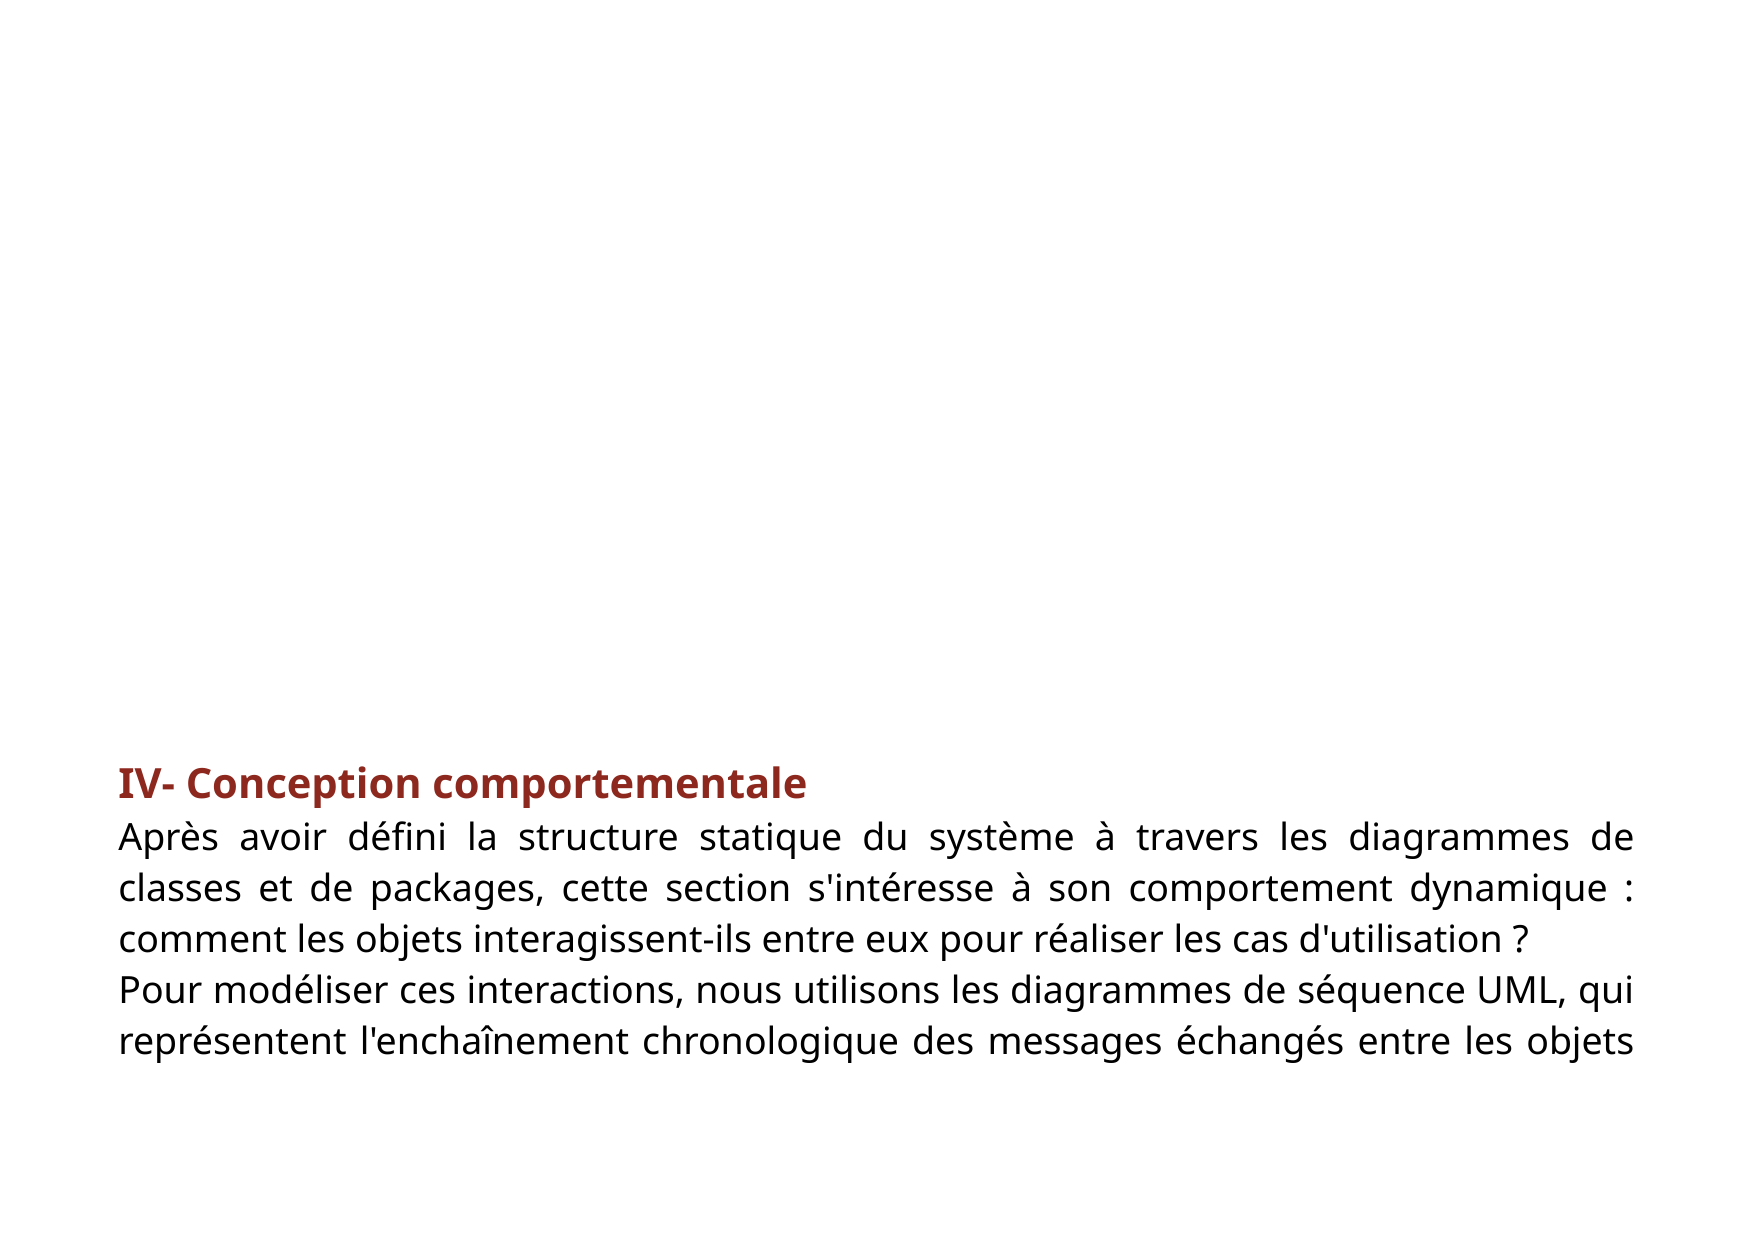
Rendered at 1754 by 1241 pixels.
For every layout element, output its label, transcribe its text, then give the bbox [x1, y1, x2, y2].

text Pour modéliser ces interactions, nous utilisons les diagrammes de séquence UML, qui représentent l'enchaînement chronologique des messages échangés entre les objets [118, 963, 1636, 1066]
text Après avoir défini la structure statique du système à travers les diagrammes de classes et de packages, cette section s'intéresse à son comportement dynamique : comment les objets interagissent-ils entre eux pour réaliser les cas d'utilisation ? [118, 810, 1636, 963]
text IV- Conception comportementale [118, 753, 1636, 810]
